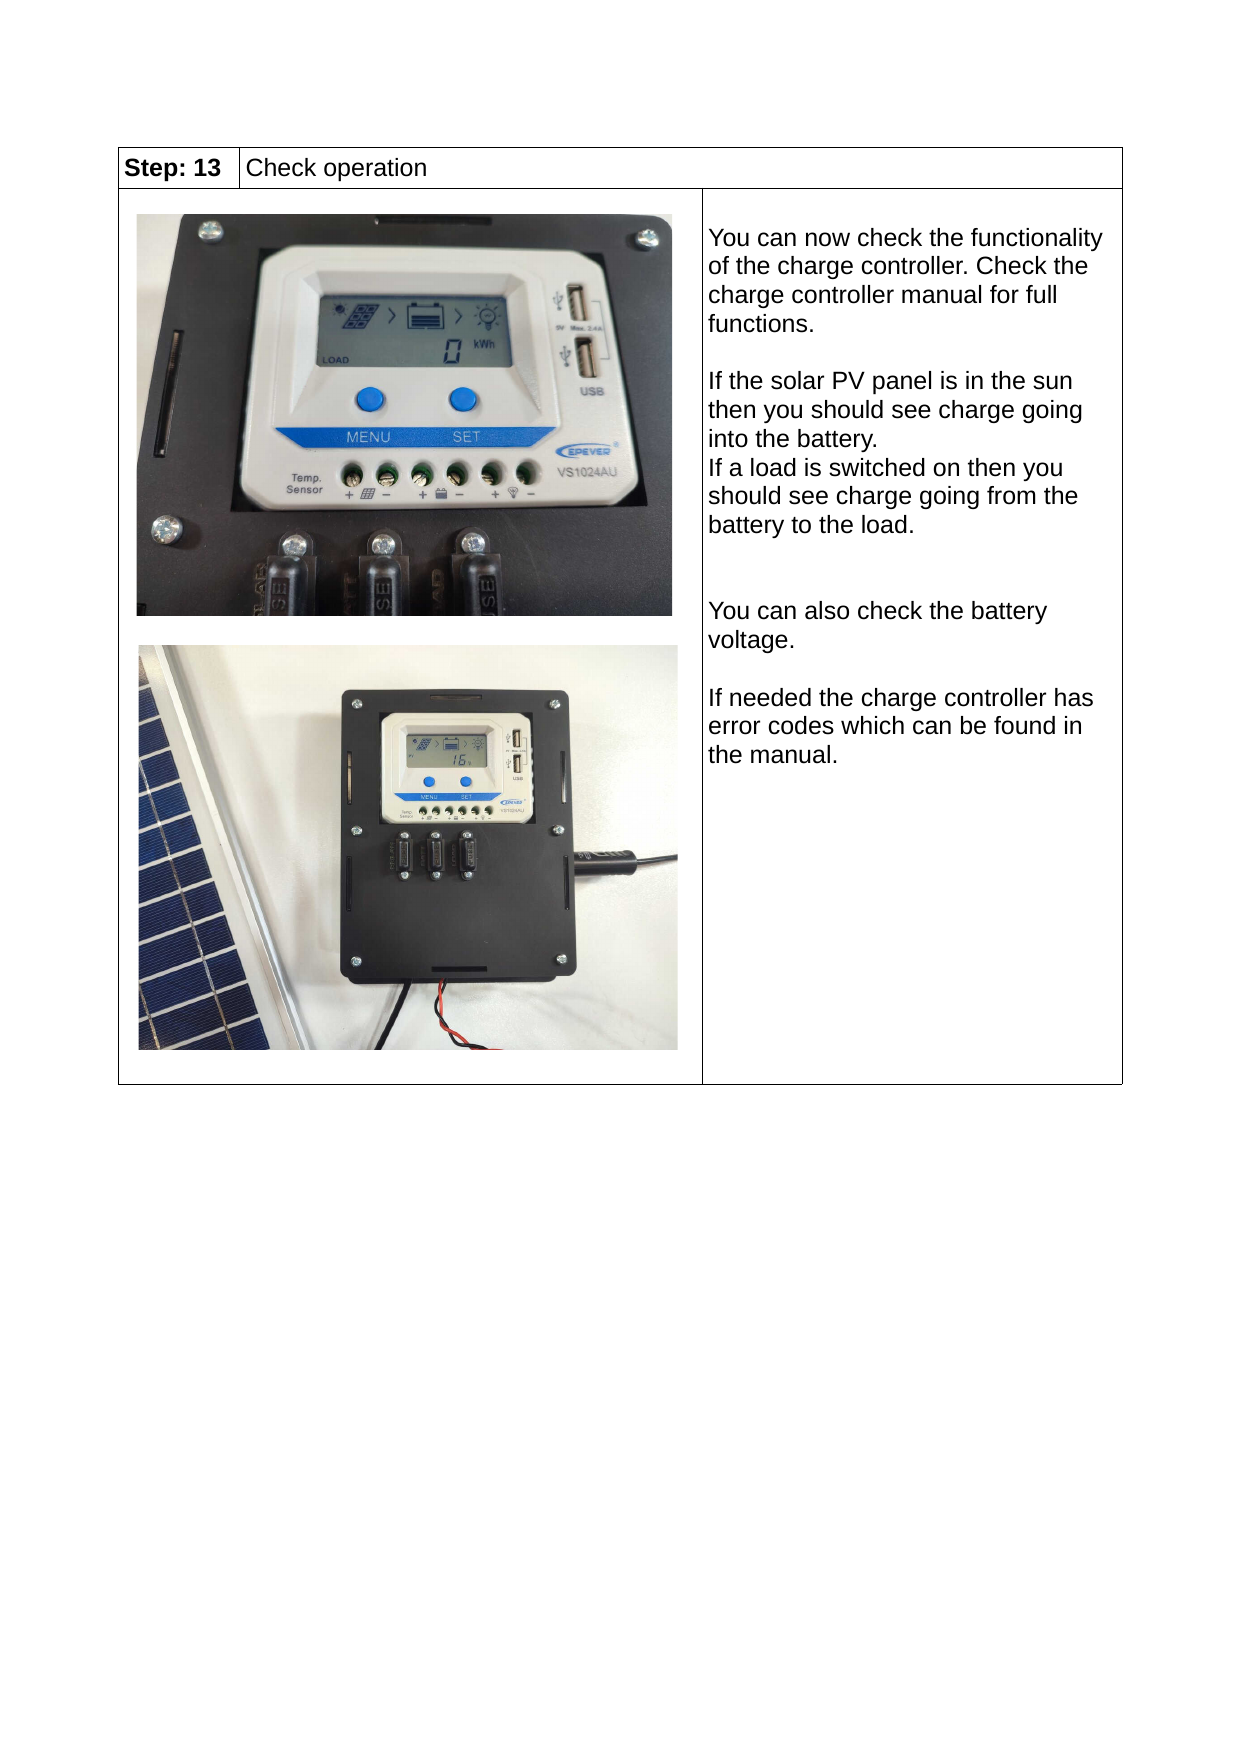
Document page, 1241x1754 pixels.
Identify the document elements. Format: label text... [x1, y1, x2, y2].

table_cell You can now check the functionality of the charge controller. Check the charge controller manual for full functions. If the solar PV panel is in the sun then you should see charge going into the battery. If a load is switched on then you should see charge going from the battery to the load. You can also check the battery voltage. If needed the charge controller has error codes which can be found in the manual. [703, 189, 1122, 1084]
picture [138, 645, 678, 1050]
table_cell [119, 189, 702, 1084]
picture [136, 214, 673, 616]
table_header Step: 13 [119, 148, 239, 188]
table_header Check operation [240, 148, 1122, 188]
